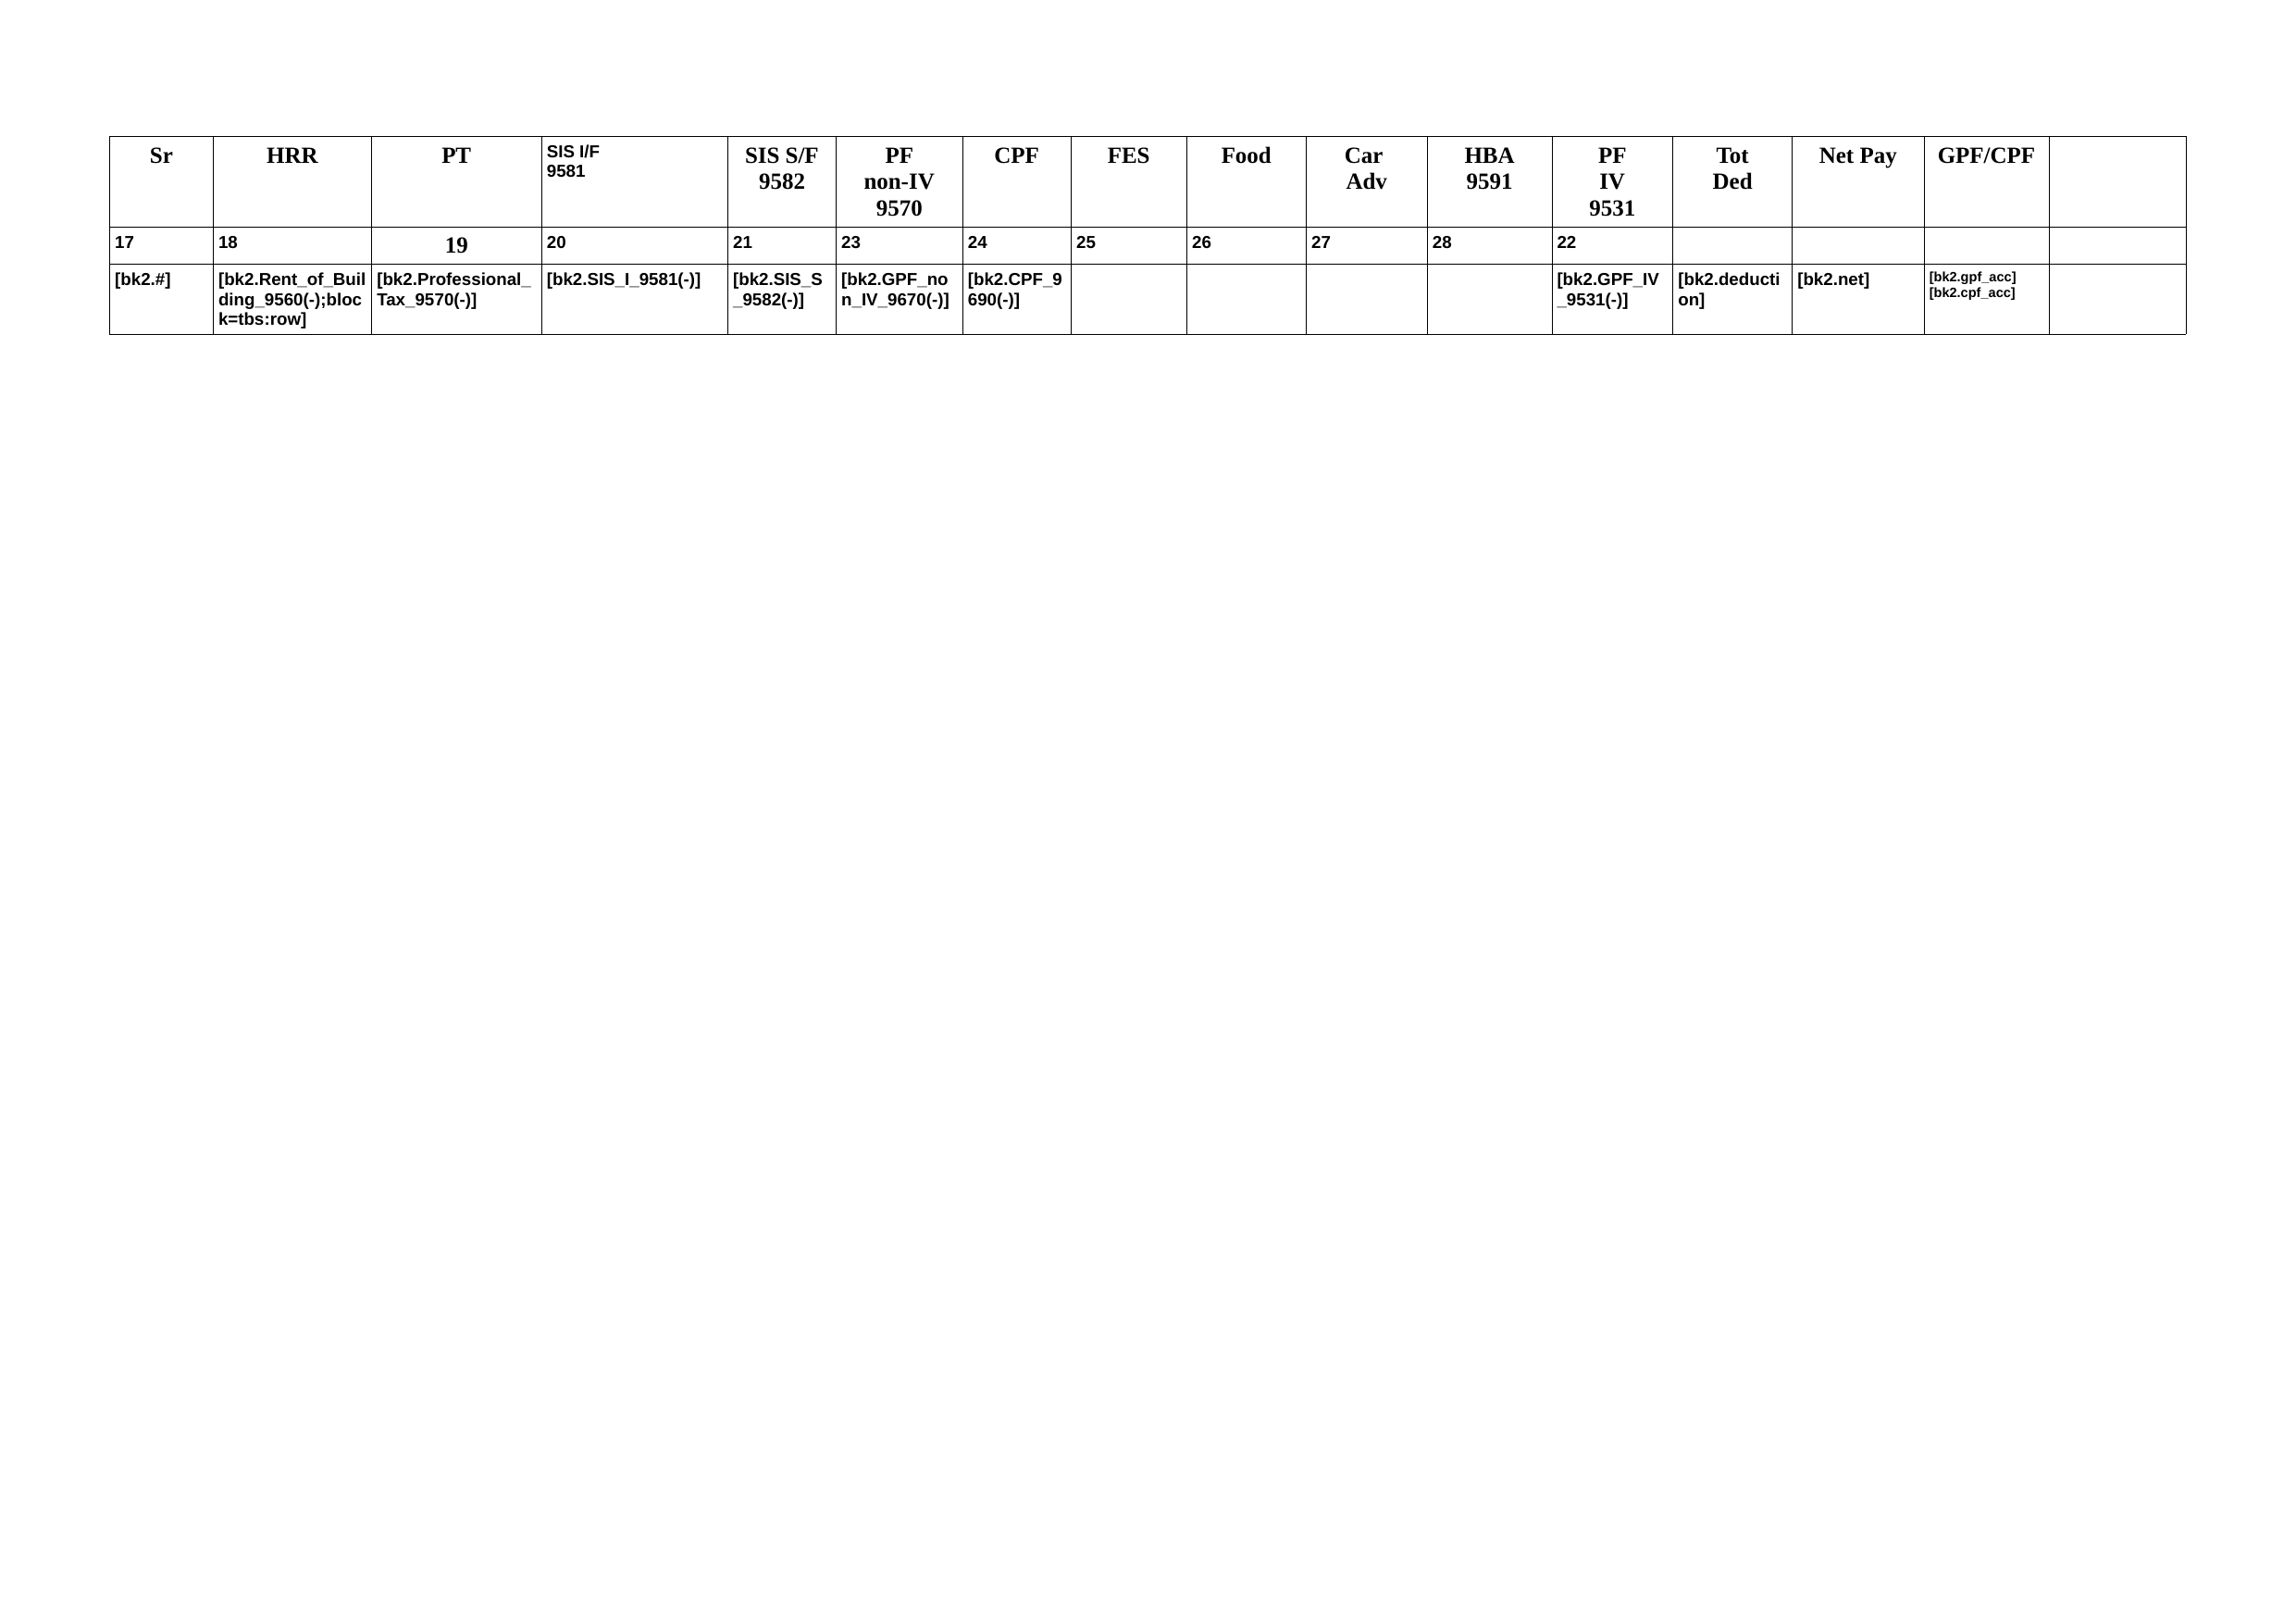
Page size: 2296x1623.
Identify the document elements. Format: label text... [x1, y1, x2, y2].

table_cell 26 [1187, 228, 1306, 264]
table_cell 24 [963, 228, 1071, 264]
table_cell [1072, 265, 1186, 334]
table_cell 19 [372, 228, 541, 264]
table_cell 28 [1428, 228, 1552, 264]
table_cell 27 [1307, 228, 1427, 264]
table_header Net Pay [1793, 137, 1924, 227]
table_cell [1307, 265, 1427, 334]
table_cell [bk2.Rent_of_Building_9560(-);block=tbs:row] [214, 265, 371, 334]
table_cell [bk2.GPF_IV_9531(-)] [1553, 265, 1672, 334]
table_header Tot Ded [1673, 137, 1792, 227]
table_cell [1187, 265, 1306, 334]
table_cell 25 [1072, 228, 1186, 264]
table_cell [bk2.SIS_S_9582(-)] [728, 265, 836, 334]
table_header Car Adv [1307, 137, 1427, 227]
table_cell [bk2.gpf_acc] [bk2.cpf_acc] [1925, 265, 2049, 334]
table_cell [bk2.#] [110, 265, 213, 334]
table_cell [1673, 228, 1792, 264]
table_cell [1793, 228, 1924, 264]
table_cell [bk2.net] [1793, 265, 1924, 334]
table_header PT [372, 137, 541, 227]
table_cell [bk2.deduction] [1673, 265, 1792, 334]
table_header CPF [963, 137, 1071, 227]
table_cell 21 [728, 228, 836, 264]
table_header PF non-IV 9570 [837, 137, 962, 227]
table_cell 18 [214, 228, 371, 264]
table_header GPF/CPF [1925, 137, 2049, 227]
table_cell 23 [837, 228, 962, 264]
table_header Sr [110, 137, 213, 227]
table_cell [1925, 228, 2049, 264]
table_header FES [1072, 137, 1186, 227]
table_header Food [1187, 137, 1306, 227]
table_cell [1428, 265, 1552, 334]
table_header [2050, 137, 2186, 227]
table_cell [bk2.Professional_Tax_9570(-)] [372, 265, 541, 334]
table_cell [2050, 265, 2186, 334]
table_header SIS S/F 9582 [728, 137, 836, 227]
table_cell [2050, 228, 2186, 264]
table_cell 22 [1553, 228, 1672, 264]
table_cell [bk2.CPF_9690(-)] [963, 265, 1071, 334]
table_header HBA 9591 [1428, 137, 1552, 227]
table_cell 20 [542, 228, 727, 264]
table_cell [bk2.SIS_I_9581(-)] [542, 265, 727, 334]
table_cell [bk2.GPF_non_IV_9670(-)] [837, 265, 962, 334]
table_header SIS I/F 9581 [542, 137, 727, 227]
table_header PF IV 9531 [1553, 137, 1672, 227]
table_cell 17 [110, 228, 213, 264]
table_header HRR [214, 137, 371, 227]
